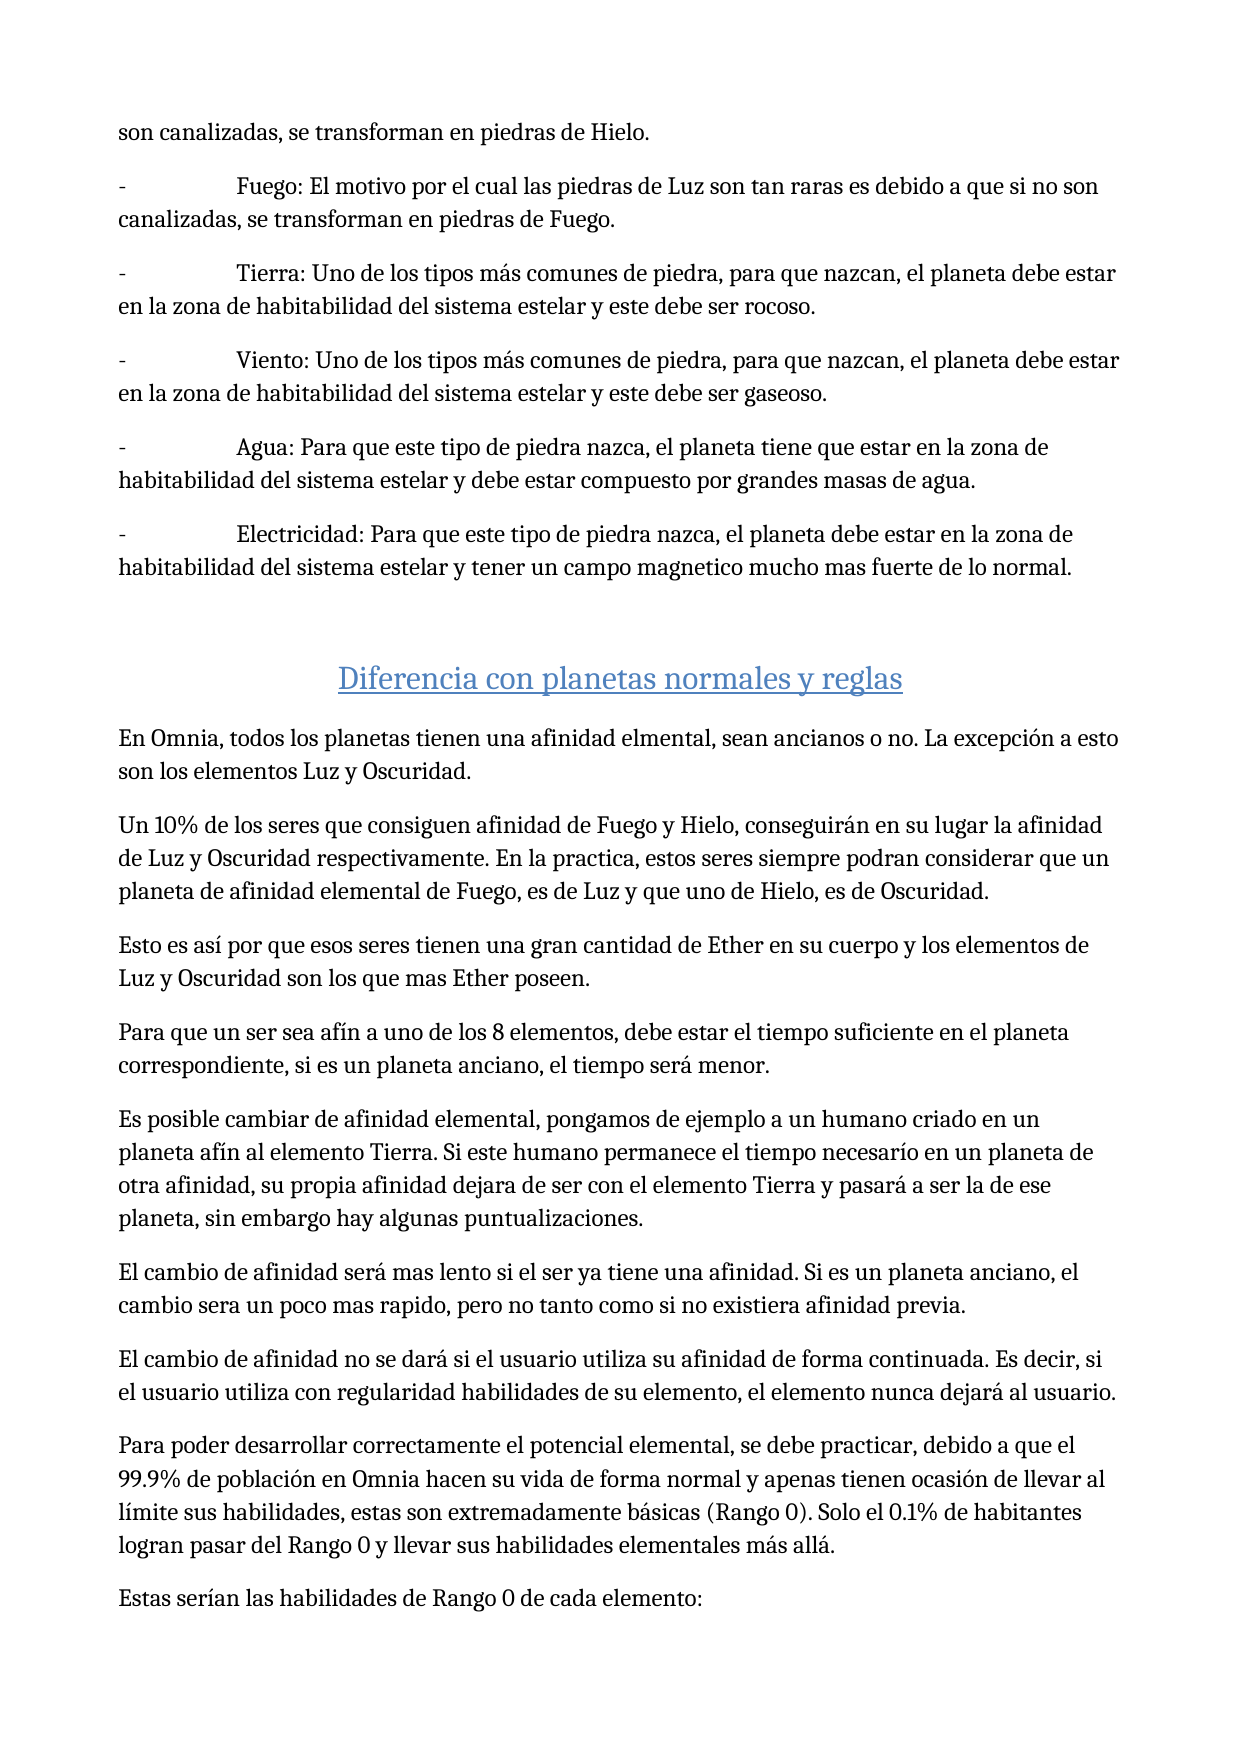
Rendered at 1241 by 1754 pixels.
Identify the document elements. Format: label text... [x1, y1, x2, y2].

text Esto es así por que esos seres tienen una gran cantidad de Ether en su cuerpo y los elementos de Luz y Oscuridad son los que mas Ether poseen. [118, 931, 1122, 993]
text El cambio de afinidad no se dará si el usuario utiliza su afinidad de forma continuada. Es decir, si el usuario utiliza con regularidad habilidades de su elemento, el elemento nunca dejará al usuario. [118, 1344, 1122, 1406]
text Para que un ser sea afín a uno de los 8 elementos, debe estar el tiempo suficiente en el planeta correspondiente, si es un planeta anciano, el tiempo será menor. [118, 1018, 1122, 1080]
text Estas serían las habilidades de Rango 0 de cada elemento: [118, 1584, 1122, 1613]
text son canalizadas, se transforman en piedras de Hielo. [118, 118, 1122, 147]
text Para poder desarrollar correctamente el potencial elemental, se debe practicar, debido a que el 99.9% de población en Omnia hacen su vida de forma normal y apenas tienen ocasión de llevar al límite sus habilidades, estas son extremadamente básicas (Rango 0). Solo el 0.1% de habitantes logran pasar del Rango 0 y llevar sus habilidades elementales más allá. [118, 1431, 1122, 1559]
text - Viento: Uno de los tipos más comunes de piedra, para que nazcan, el planeta debe estar en la zona de habitabilidad del sistema estelar y este debe ser gaseoso. [118, 346, 1122, 407]
text En Omnia, todos los planetas tienen una afinidad elmental, sean ancianos o no. La excepción a esto son los elementos Luz y Oscuridad. [118, 724, 1122, 786]
text Un 10% de los seres que consiguen afinidad de Fuego y Hielo, conseguirán en su lugar la afinidad de Luz y Oscuridad respectivamente. En la practica, estos seres siempre podran considerar que un planeta de afinidad elemental de Fuego, es de Luz y que uno de Hielo, es de Oscuridad. [118, 811, 1122, 906]
text El cambio de afinidad será mas lento si el ser ya tiene una afinidad. Si es un planeta anciano, el cambio sera un poco mas rapido, pero no tanto como si no existiera afinidad previa. [118, 1258, 1122, 1319]
text Es posible cambiar de afinidad elemental, pongamos de ejemplo a un humano criado en un planeta afín al elemento Tierra. Si este humano permanece el tiempo necesarío en un planeta de otra afinidad, su propia afinidad dejara de ser con el elemento Tierra y pasará a ser la de ese planeta, sin embargo hay algunas puntualizaciones. [118, 1105, 1122, 1233]
text - Electricidad: Para que este tipo de piedra nazca, el planeta debe estar en la zona de habitabilidad del sistema estelar y tener un campo magnetico mucho mas fuerte de lo normal. [118, 519, 1122, 581]
text - Tierra: Uno de los tipos más comunes de piedra, para que nazcan, el planeta debe estar en la zona de habitabilidad del sistema estelar y este debe ser rocoso. [118, 259, 1122, 321]
text - Agua: Para que este tipo de piedra nazca, el planeta tiene que estar en la zona de habitabilidad del sistema estelar y debe estar compuesto por grandes masas de agua. [118, 433, 1122, 494]
text - Fuego: El motivo por el cual las piedras de Luz son tan raras es debido a que si no son canalizadas, se transforman en piedras de Fuego. [118, 172, 1122, 234]
text Diferencia con planetas normales y reglas [118, 659, 1122, 698]
